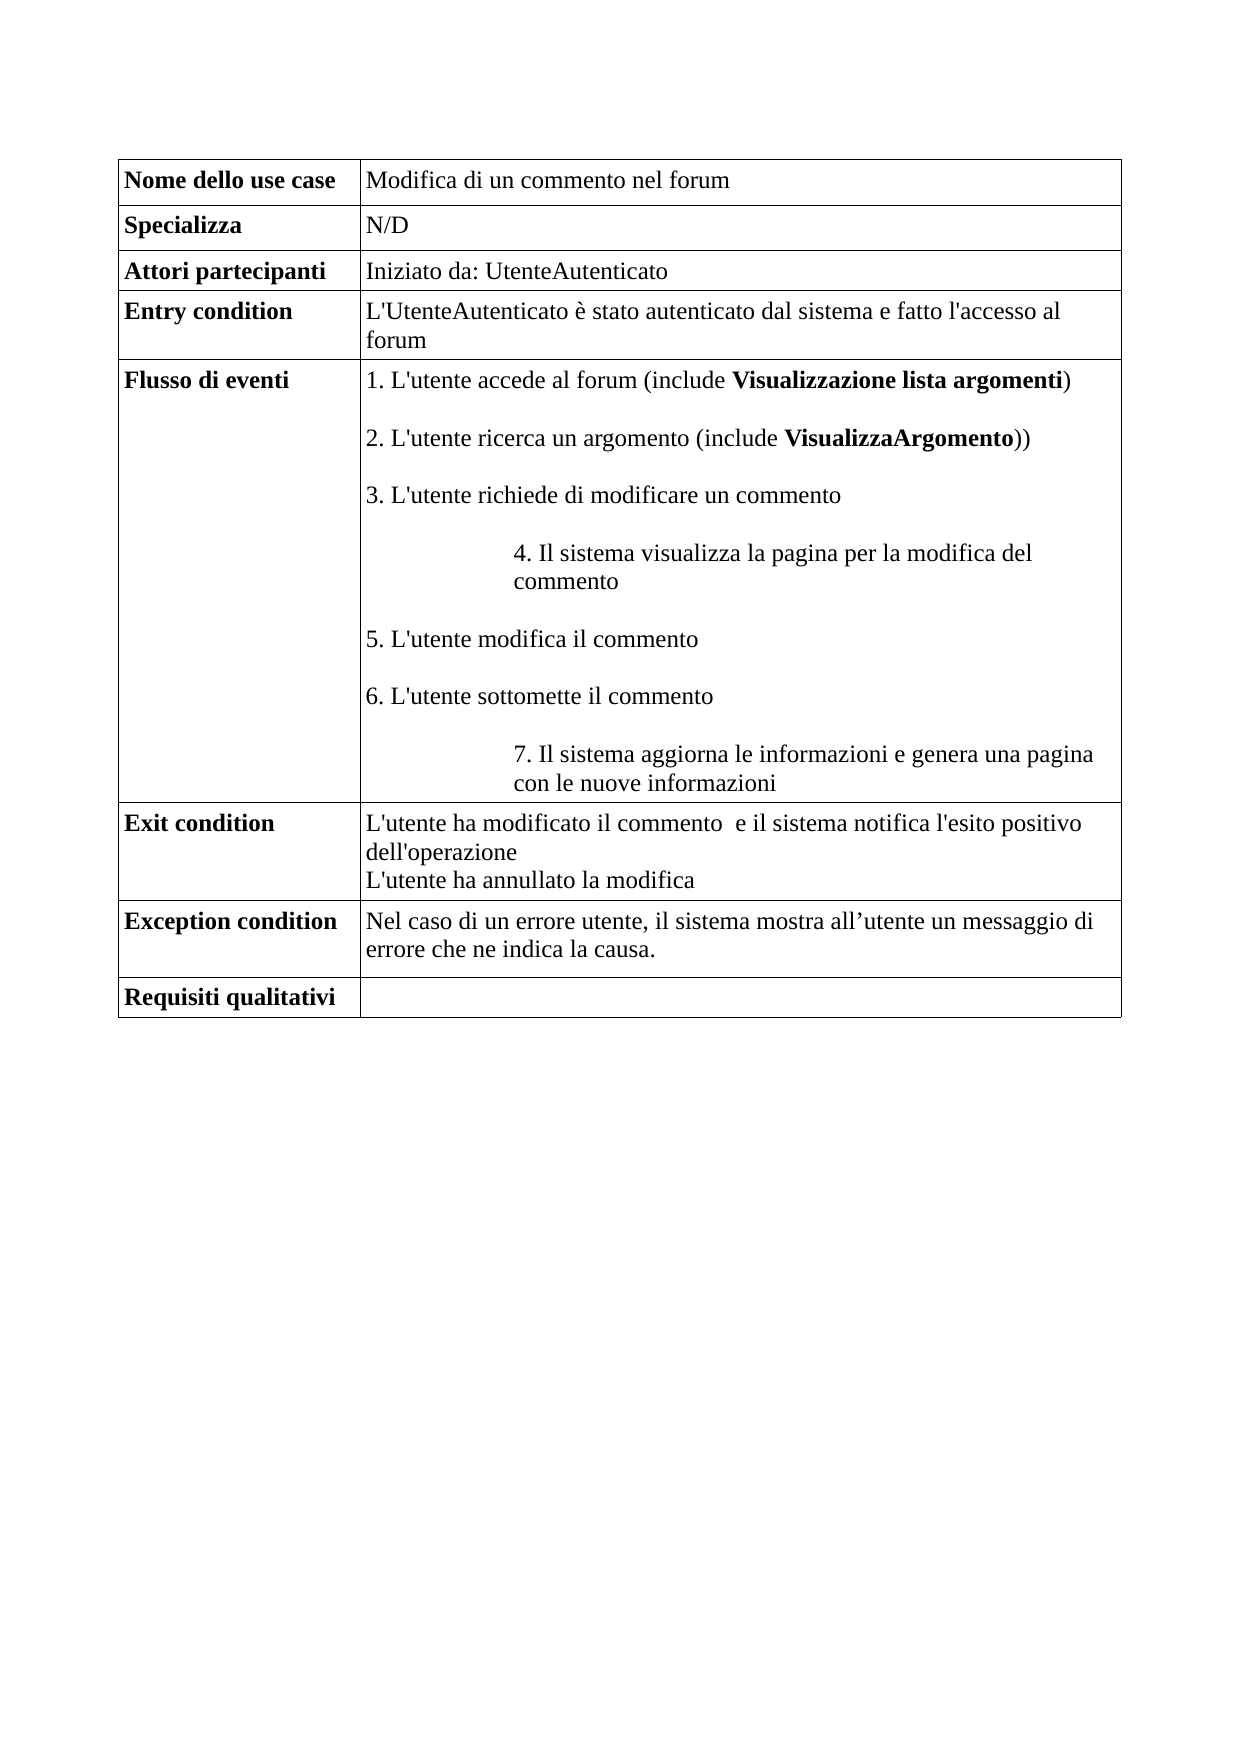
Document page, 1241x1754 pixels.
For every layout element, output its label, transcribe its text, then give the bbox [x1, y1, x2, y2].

table_cell Iniziato da: UtenteAutenticato [361, 251, 1121, 290]
table_cell L'utente accede al forum (include Visualizzazione lista argomenti) L'utente ricerca un argomento (include VisualizzaArgomento)) L'utente richiede di modificare un commento Il sistema visualizza la pagina per la modifica del commento L'utente modifica il commento L'utente sottomette il commento Il sistema aggiorna le informazioni e genera una pagina con le nuove informazioni [361, 360, 1121, 802]
table_cell L'utente ha modificato il commento e il sistema notifica l'esito positivo dell'operazione L'utente ha annullato la modifica [361, 803, 1121, 900]
table_cell Exit condition [119, 803, 360, 900]
table_header Nome dello use case [119, 160, 360, 205]
table_cell Attori partecipanti [119, 251, 360, 290]
table_cell Entry condition [119, 291, 360, 359]
table_cell Flusso di eventi [119, 360, 360, 802]
table_cell Specializza [119, 206, 360, 250]
table_cell Requisiti qualitativi [119, 978, 360, 1017]
table_cell L'UtenteAutenticato è stato autenticato dal sistema e fatto l'accesso al forum [361, 291, 1121, 359]
table_cell Exception condition [119, 901, 360, 977]
table_header Modifica di un commento nel forum [361, 160, 1121, 205]
table_cell [361, 978, 1121, 1017]
table_cell N/D [361, 206, 1121, 250]
table_cell Nel caso di un errore utente, il sistema mostra all’utente un messaggio di errore che ne indica la causa. [361, 901, 1121, 977]
